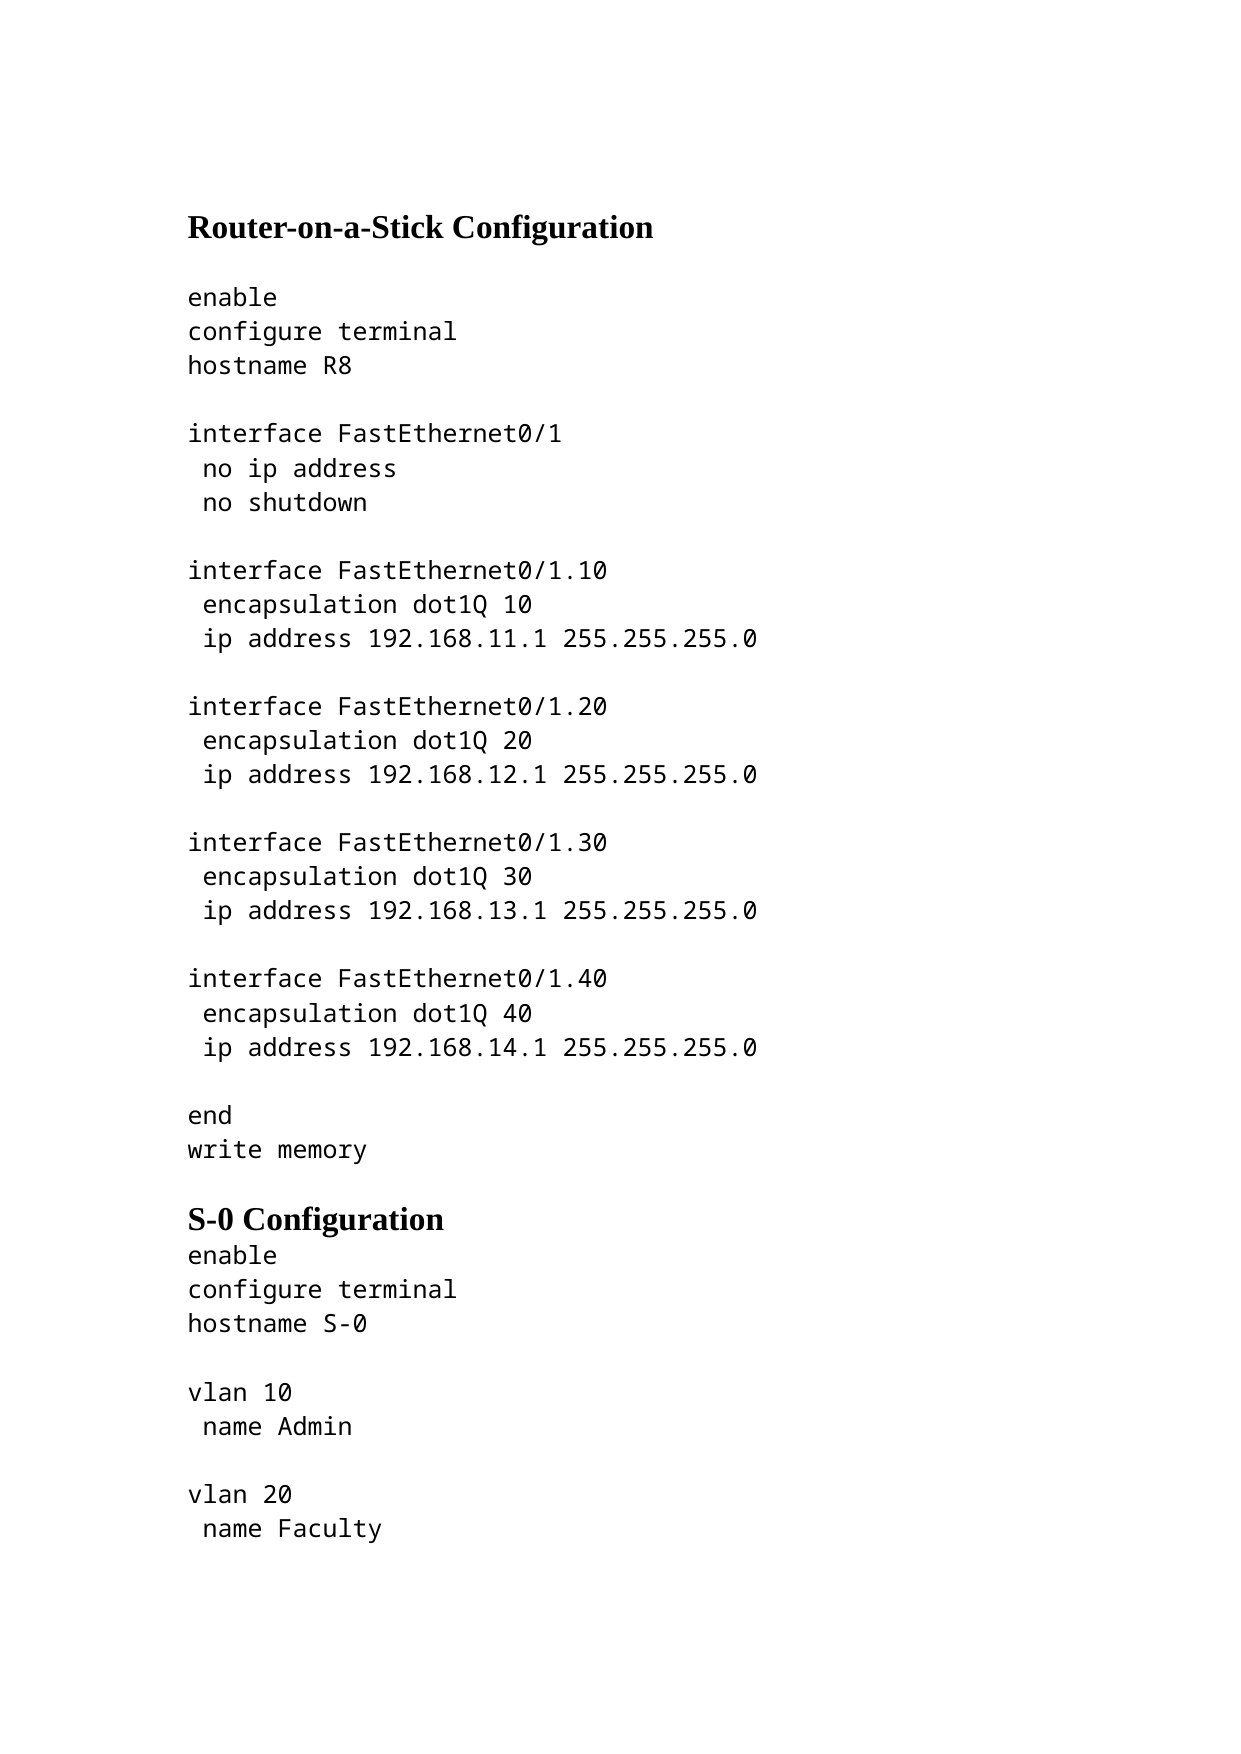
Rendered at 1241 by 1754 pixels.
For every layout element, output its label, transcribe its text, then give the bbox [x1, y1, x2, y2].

text encapsulation dot1Q 20 [187, 723, 1053, 757]
text write memory [187, 1131, 1053, 1166]
text interface FastEthernet0/1.20 [187, 689, 1053, 723]
text encapsulation dot1Q 10 [187, 586, 1053, 621]
text encapsulation dot1Q 30 [187, 859, 1053, 893]
text Router-on-a-Stick Configuration [187, 207, 1053, 246]
text ip address 192.168.14.1 255.255.255.0 [187, 1029, 1053, 1063]
text configure terminal [187, 314, 1053, 348]
text enable [187, 1238, 1053, 1272]
text name Faculty [187, 1510, 1053, 1544]
text ip address 192.168.12.1 255.255.255.0 [187, 757, 1053, 791]
text hostname R8 [187, 348, 1053, 382]
text vlan 20 [187, 1476, 1053, 1510]
text interface FastEthernet0/1 [187, 416, 1053, 450]
text end [187, 1097, 1053, 1131]
text name Admin [187, 1408, 1053, 1442]
text encapsulation dot1Q 40 [187, 995, 1053, 1029]
text ip address 192.168.11.1 255.255.255.0 [187, 621, 1053, 654]
text vlan 10 [187, 1374, 1053, 1408]
text interface FastEthernet0/1.40 [187, 961, 1053, 995]
text interface FastEthernet0/1.30 [187, 825, 1053, 859]
text S-0 Configuration [187, 1199, 1053, 1238]
text no shutdown [187, 484, 1053, 518]
text hostname S-0 [187, 1306, 1053, 1340]
text no ip address [187, 450, 1053, 484]
text configure terminal [187, 1272, 1053, 1306]
text enable [187, 280, 1053, 314]
text interface FastEthernet0/1.10 [187, 552, 1053, 586]
text ip address 192.168.13.1 255.255.255.0 [187, 893, 1053, 927]
